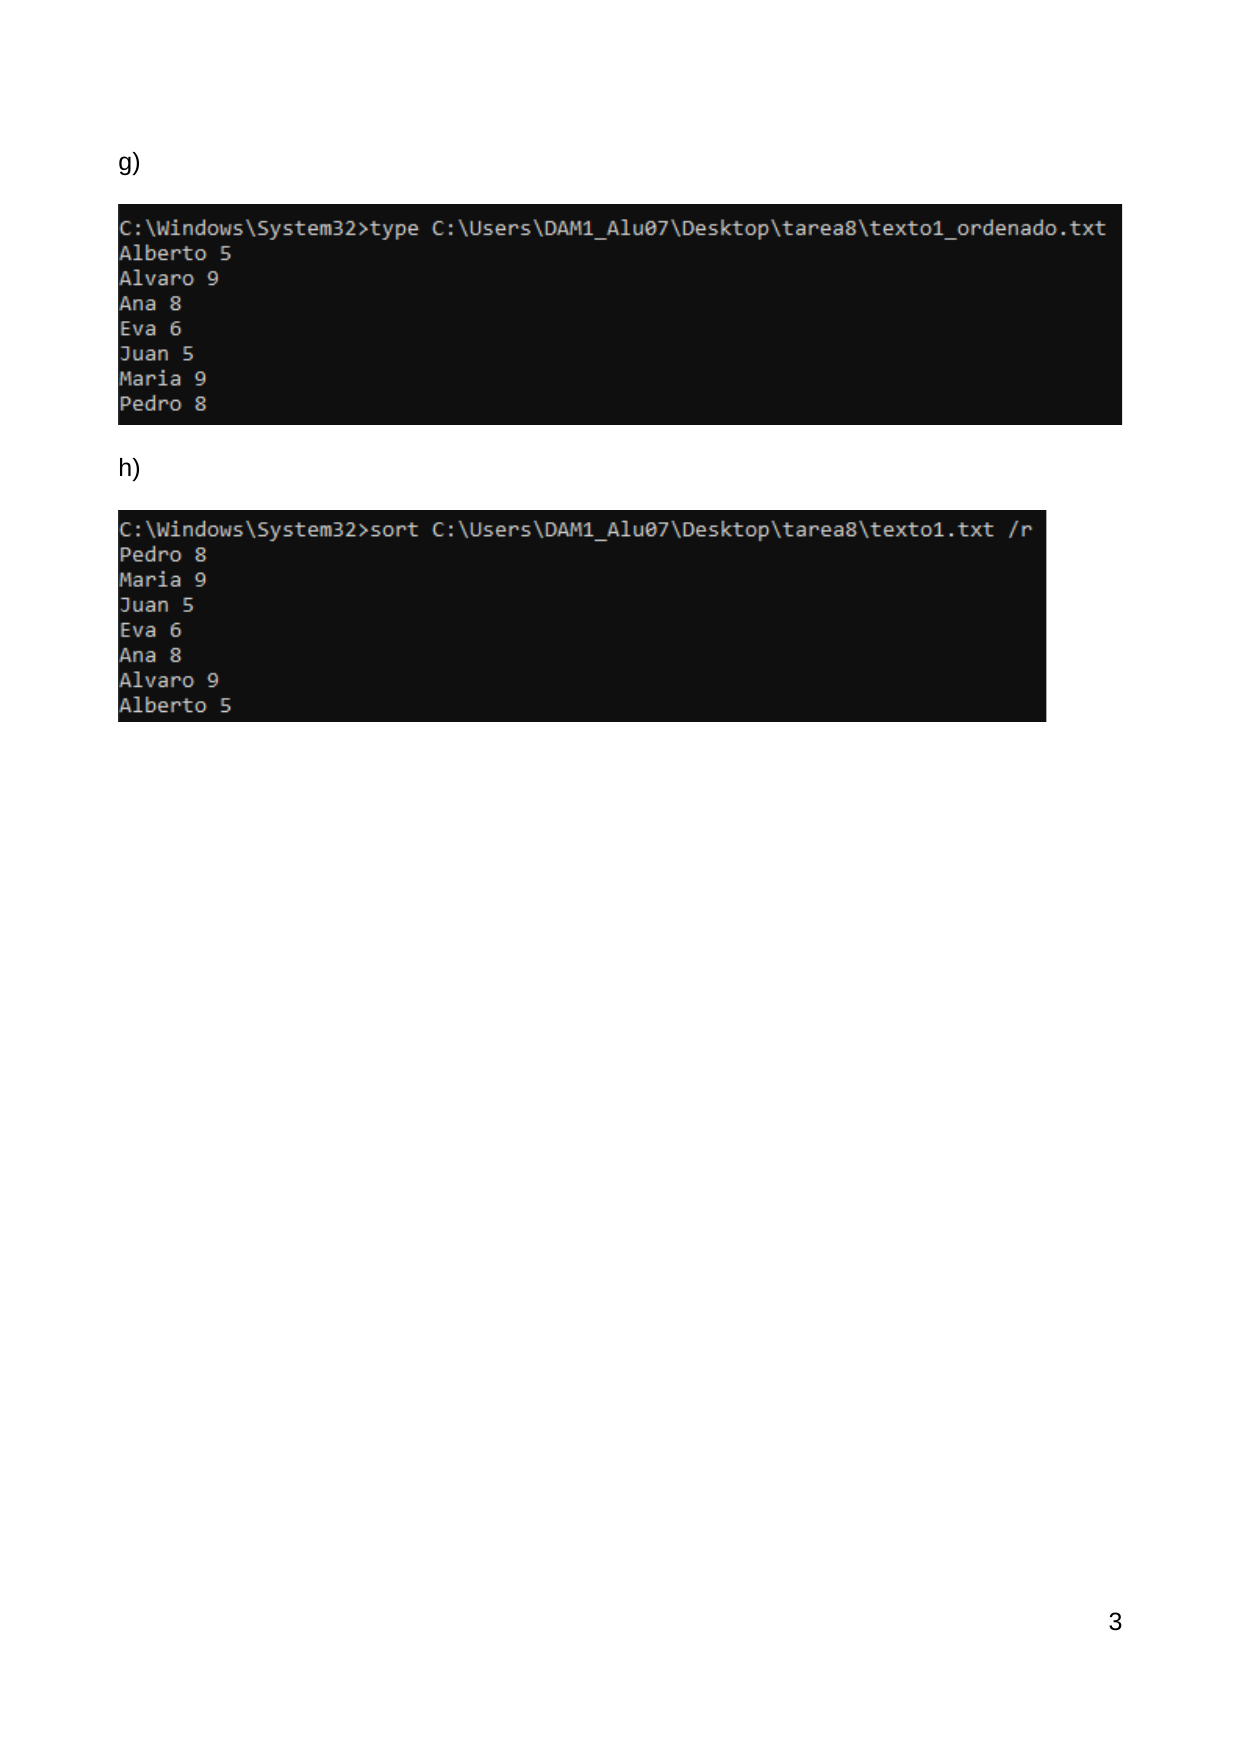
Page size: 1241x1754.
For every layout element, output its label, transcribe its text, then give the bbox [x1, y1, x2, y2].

text h) [118, 453, 1122, 482]
text g) [118, 147, 1122, 176]
picture [118, 510, 1047, 722]
picture [118, 204, 1123, 425]
